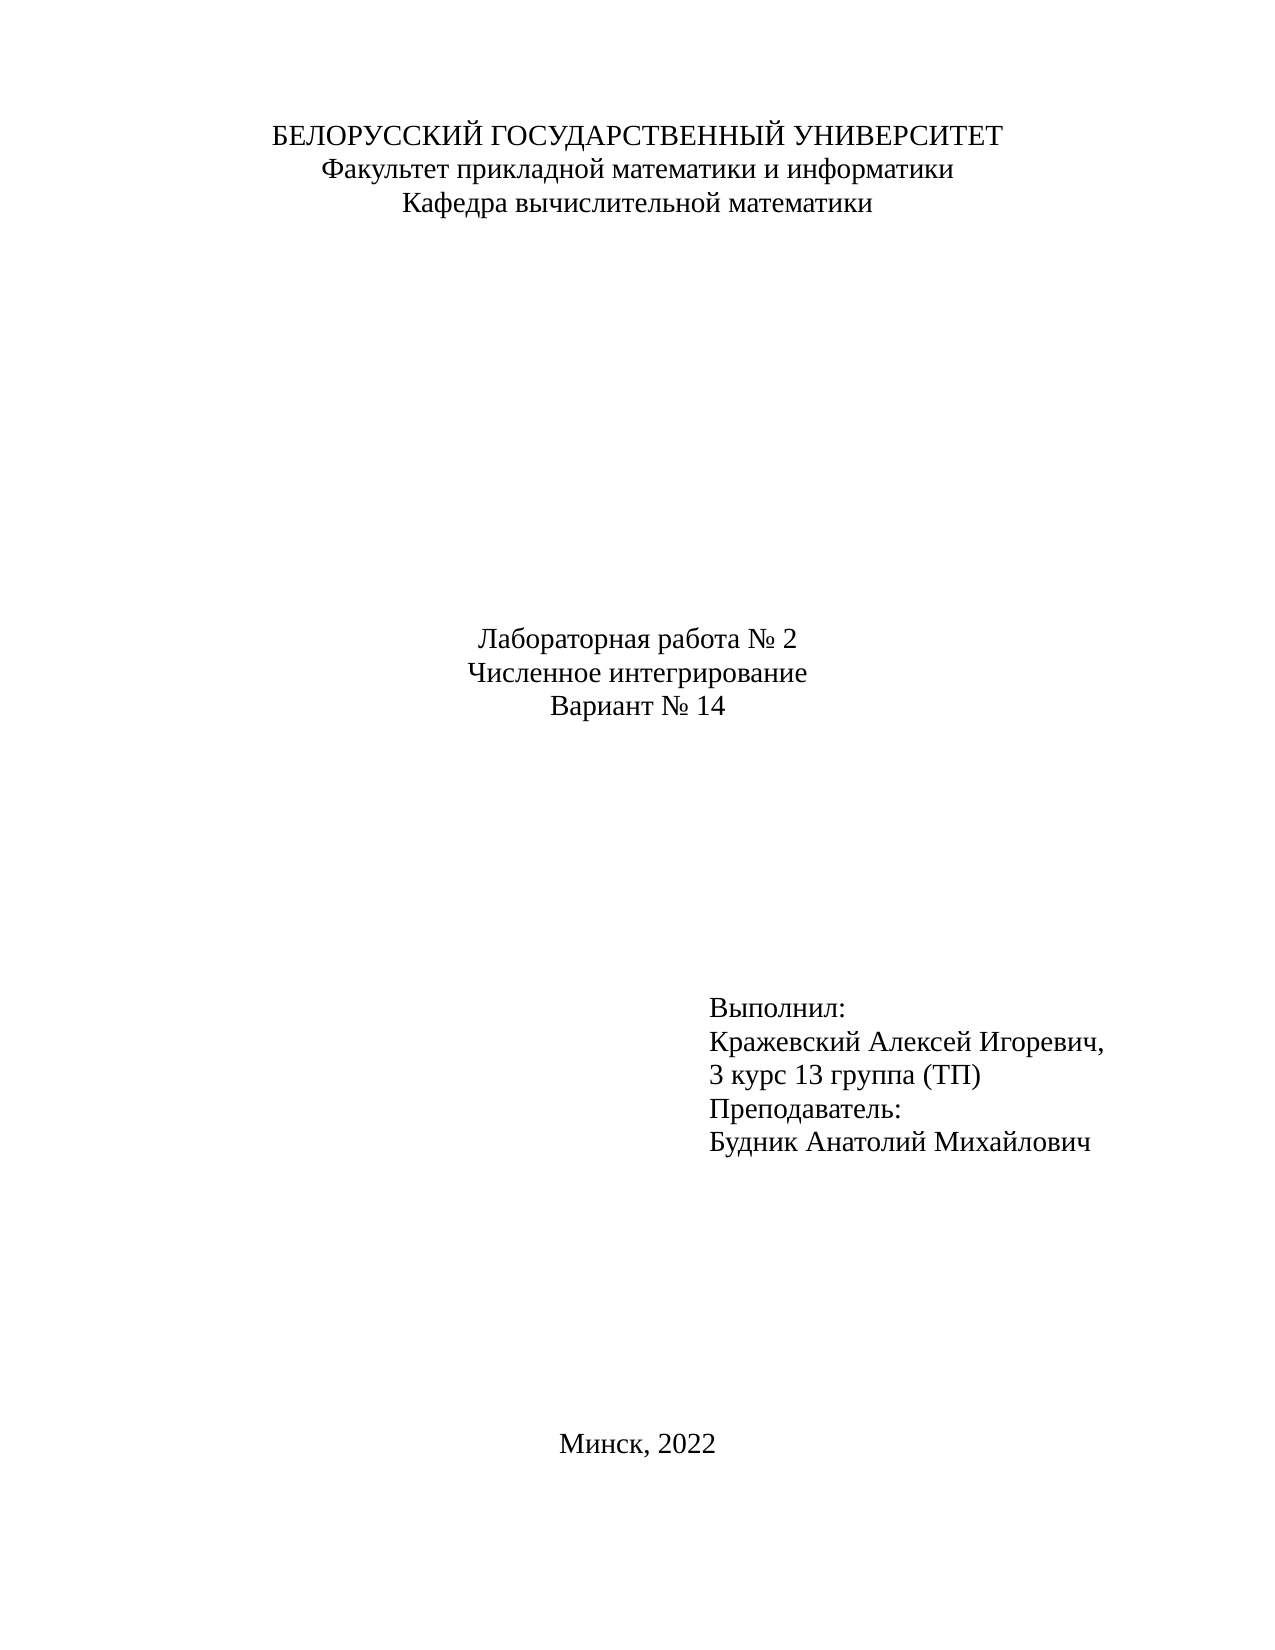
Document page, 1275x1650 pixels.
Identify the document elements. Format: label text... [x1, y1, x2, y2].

text Вариант № 14 [118, 688, 1157, 722]
text БЕЛОРУССКИЙ ГОСУДАРСТВЕННЫЙ УНИВЕРСИТЕТ [118, 118, 1157, 152]
text Выполнил: [709, 990, 1157, 1024]
text Преподаватель: [709, 1091, 1157, 1124]
text Кражевский Алексей Игоревич, [709, 1024, 1157, 1057]
text Лабораторная работа № 2 [118, 621, 1157, 655]
text Факультет прикладной математики и информатики [118, 152, 1157, 185]
text Будник Анатолий Михайлович [709, 1124, 1157, 1158]
text Минск, 2022 [118, 1426, 1157, 1460]
text Численное интегрирование [118, 655, 1157, 688]
text 3 курс 13 группа (ТП) [709, 1057, 1157, 1091]
text Кафедра вычислительной математики [118, 185, 1157, 219]
